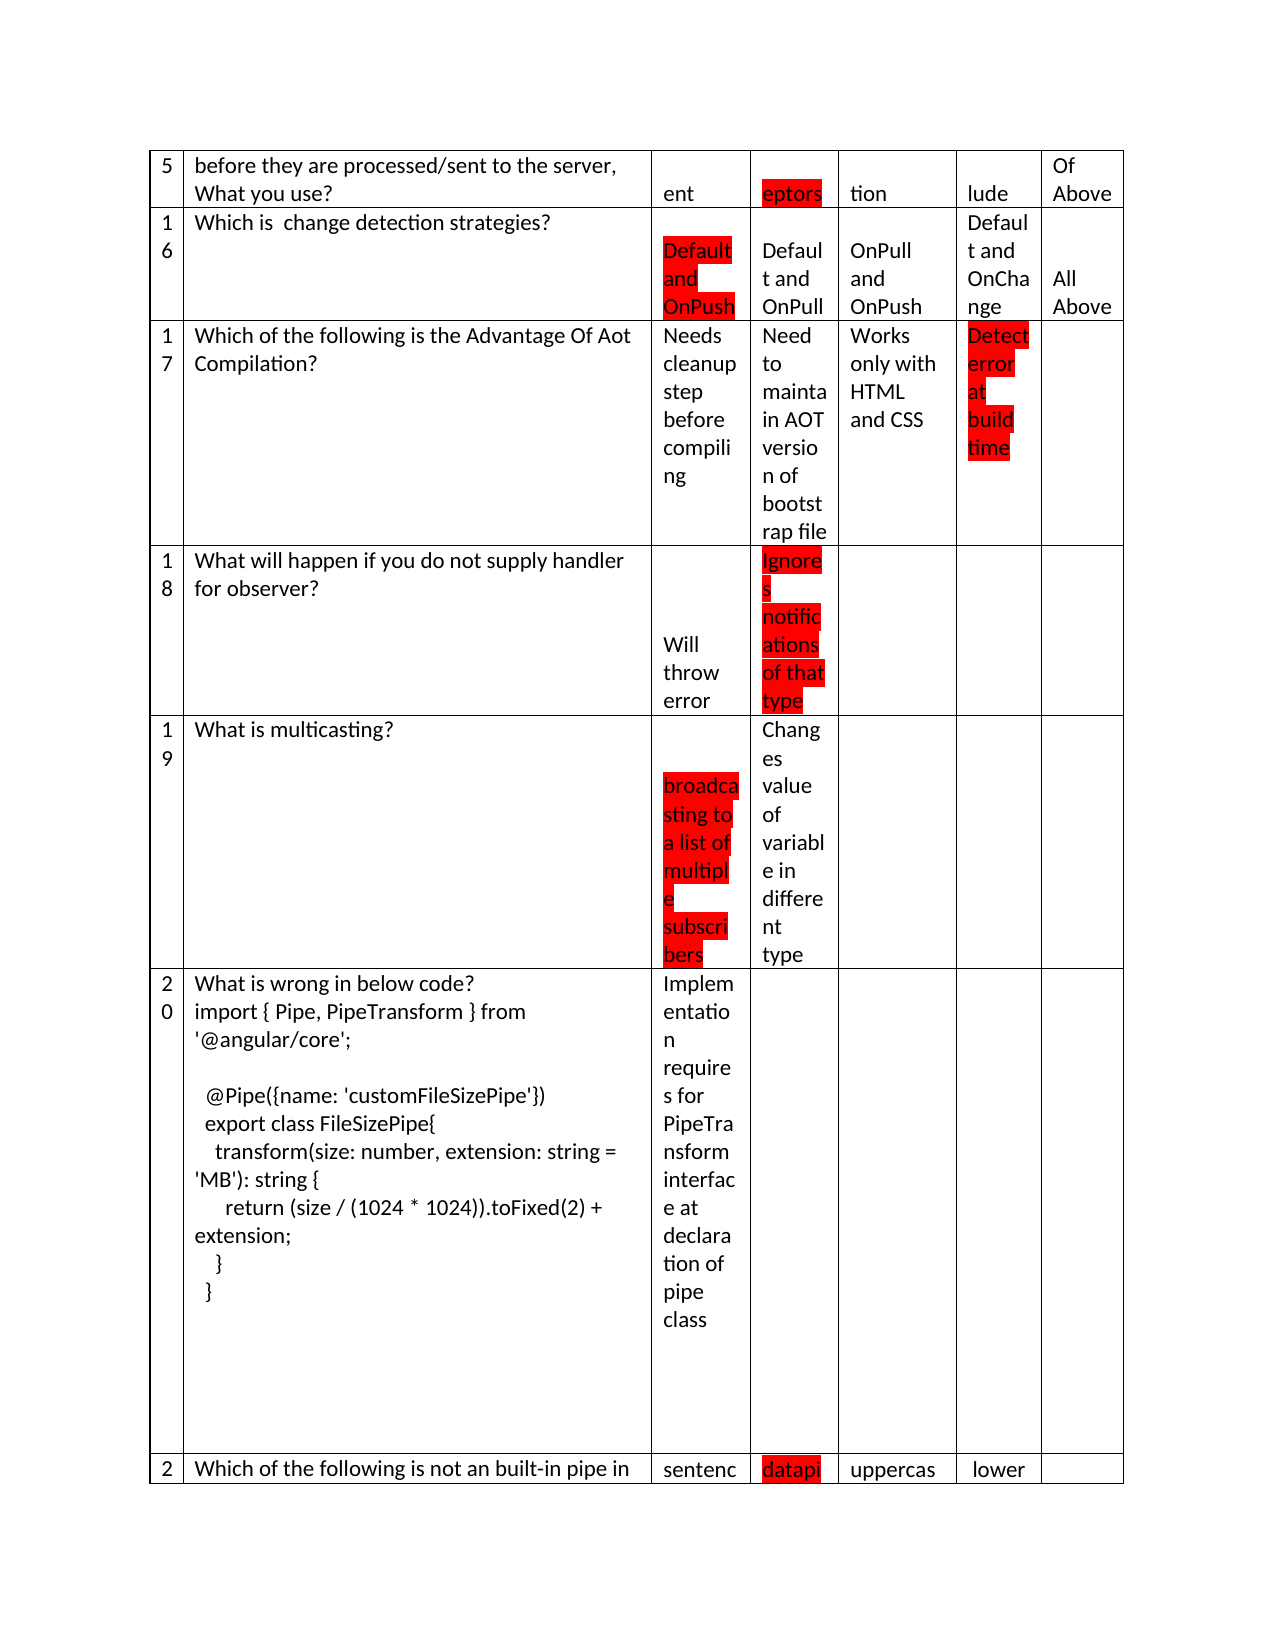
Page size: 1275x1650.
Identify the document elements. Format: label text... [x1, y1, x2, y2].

table_cell [751, 969, 838, 1453]
table_cell [839, 716, 956, 968]
table_cell [1042, 716, 1123, 968]
table_cell [957, 716, 1041, 968]
table_cell Detect error at build time [957, 321, 1041, 545]
table_cell 18 [151, 546, 183, 714]
table_cell All Above [1042, 208, 1123, 320]
table_cell Needs cleanup step before compiling [652, 321, 750, 545]
table_cell 19 [151, 716, 183, 968]
table_header [661, 1333, 750, 1378]
table_cell lower [957, 1454, 1041, 1483]
table_cell Which of the following is not an built-in pipe in [184, 1454, 651, 1483]
table_cell Ignores notifications of that type [751, 546, 838, 714]
table_cell uppercas [839, 1454, 956, 1483]
table_cell before they are processed/sent to the server, What you use? [184, 151, 651, 207]
table_cell [957, 546, 1041, 714]
table_cell Default and OnPull [751, 208, 838, 320]
table_cell [839, 969, 956, 1453]
table_cell 20 [151, 969, 183, 1453]
table_cell Which is change detection strategies? [184, 208, 651, 320]
table_cell broadcasting to a list of multiple subscribers [652, 716, 750, 968]
table_cell Will throw error [652, 546, 750, 714]
table_cell eptors [751, 151, 838, 207]
table_cell Default and OnPush [652, 208, 750, 320]
table_cell lude [957, 151, 1041, 207]
table_cell 5 [151, 151, 183, 207]
table_cell OnPull and OnPush [839, 208, 956, 320]
table_cell [839, 546, 956, 714]
table_cell Default and OnChange [957, 208, 1041, 320]
table_cell sentenc [652, 1454, 750, 1483]
table_cell datapi [751, 1454, 838, 1483]
table_cell [1042, 969, 1123, 1453]
table_cell Need to maintain AOT version of bootstrap file [751, 321, 838, 545]
table_cell 17 [151, 321, 183, 545]
table_cell Which of the following is the Advantage Of Aot Compilation? [184, 321, 651, 545]
table_cell 2 [151, 1454, 183, 1483]
table_cell Changes value of variable in different type [751, 716, 838, 968]
table_cell [1042, 1454, 1123, 1483]
table_cell Works only with HTML and CSS [839, 321, 956, 545]
table_cell ent [652, 151, 750, 207]
table_cell What is wrong in below code? import { Pipe, PipeTransform } from '@angular/core'; @Pipe({name: 'customFileSizePipe'}) export class FileSizePipe{ transform(size: number, extension: string = 'MB'): string { return (size / (1024 * 1024)).toFixed(2) + extension; } } [184, 969, 651, 1453]
table_cell [1042, 321, 1123, 545]
table_cell Implementation requires for PipeTransform interface at declaration of pipe class [652, 969, 750, 1453]
table_cell What will happen if you do not supply handler for observer? [184, 546, 651, 714]
table_cell [1042, 546, 1123, 714]
table_cell [957, 969, 1041, 1453]
table_cell What is multicasting? [184, 716, 651, 968]
table_cell Of Above [1042, 151, 1123, 207]
table_cell tion [839, 151, 956, 207]
table_cell 16 [151, 208, 183, 320]
